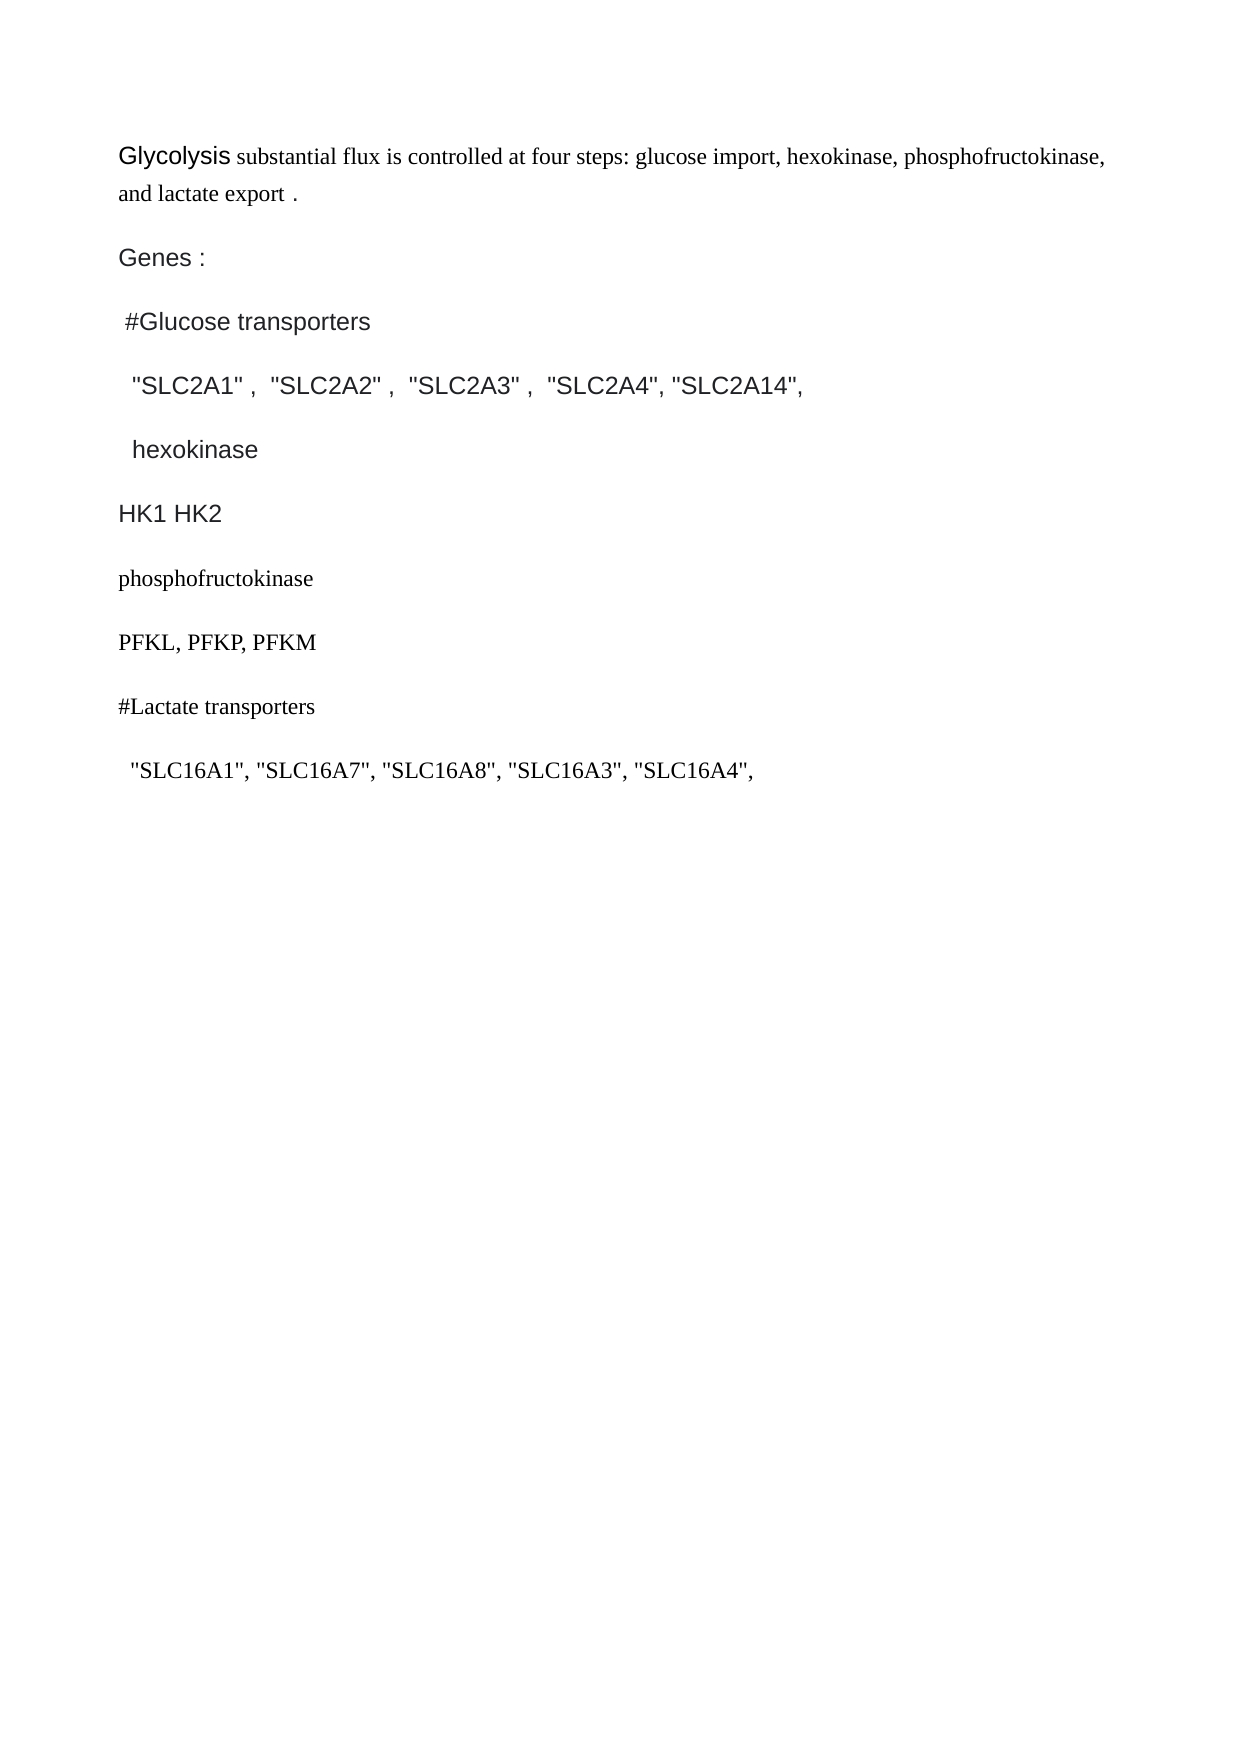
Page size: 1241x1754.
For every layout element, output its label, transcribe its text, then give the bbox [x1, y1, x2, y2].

text #Lactate transporters [118, 682, 1122, 720]
text #Glucose transporters [118, 298, 1122, 335]
text "SLC2A1" , "SLC2A2" , "SLC2A3" , "SLC2A4", "SLC2A14", [118, 362, 1122, 399]
text "SLC16A1", "SLC16A7", "SLC16A8", "SLC16A3", "SLC16A4", [118, 746, 1122, 784]
text Glycolysis substantial flux is controlled at four steps: glucose import, hexokinase, phosphofructokinase, and lactate export . [118, 132, 1122, 207]
text hexokinase [118, 426, 1122, 463]
text HK1 HK2 [118, 490, 1122, 527]
text phosphofructokinase [118, 554, 1122, 592]
text PFKL, PFKP, PFKM [118, 618, 1122, 656]
text Genes : [118, 234, 1122, 271]
